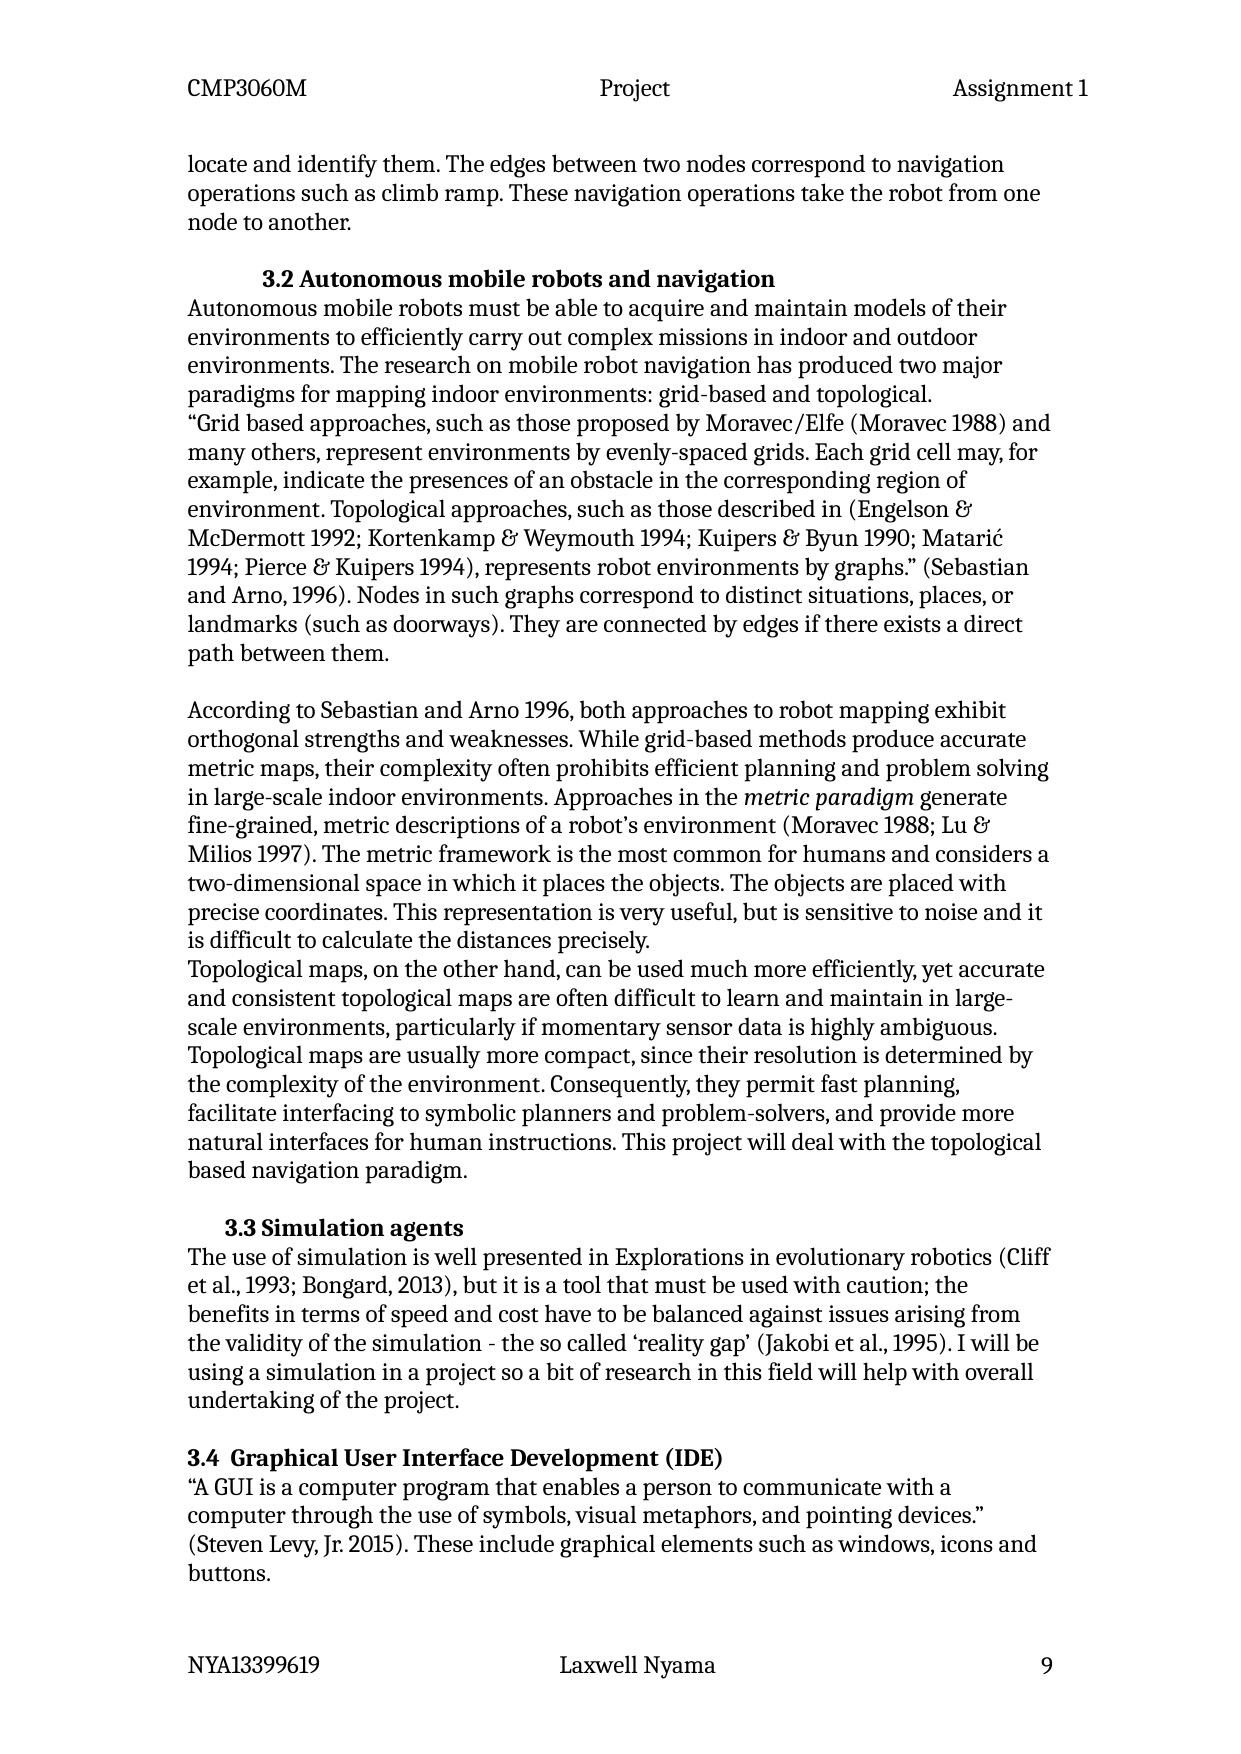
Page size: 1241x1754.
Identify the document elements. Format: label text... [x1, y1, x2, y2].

text The use of simulation is well presented in Explorations in evolutionary robotics (Cliff et al., 1993; Bongard, 2013), but it is a tool that must be used with caution; the benefits in terms of speed and cost have to be balanced against issues arising from the validity of the simulation - the so called ‘reality gap’ (Jakobi et al., 1995). I will be using a simulation in a project so a bit of research in this field will help with overall undertaking of the project. [187, 1242, 1053, 1415]
text Topological maps, on the other hand, can be used much more efficiently, yet accurate and consistent topological maps are often difficult to learn and maintain in large-scale environments, particularly if momentary sensor data is highly ambiguous. Topological maps are usually more compact, since their resolution is determined by the complexity of the environment. Consequently, they permit fast planning, facilitate interfacing to symbolic planners and problem-solvers, and provide more natural interfaces for human instructions. This project will deal with the topological based navigation paradigm. [187, 955, 1053, 1185]
text 3.2 Autonomous mobile robots and navigation [187, 265, 1053, 294]
text “Grid based approaches, such as those proposed by Moravec/Elfe (Moravec 1988) and many others, represent environments by evenly-spaced grids. Each grid cell may, for example, indicate the presences of an obstacle in the corresponding region of environment. Topological approaches, such as those described in (Engelson & McDermott 1992; Kortenkamp & Weymouth 1994; Kuipers & Byun 1990; Matarić 1994; Pierce & Kuipers 1994), represents robot environments by graphs.” (Sebastian and Arno, 1996). Nodes in such graphs correspond to distinct situations, places, or landmarks (such as doorways). They are connected by edges if there exists a direct path between them. [187, 409, 1053, 667]
text According to Sebastian and Arno 1996, both approaches to robot mapping exhibit orthogonal strengths and weaknesses. While grid-based methods produce accurate metric maps, their complexity often prohibits efficient planning and problem solving in large-scale indoor environments. Approaches in the metric paradigm generate fine-grained, metric descriptions of a robot’s environment (Moravec 1988; Lu & Milios 1997). The metric framework is the most common for humans and considers a two-dimensional space in which it places the objects. The objects are placed with precise coordinates. This representation is very useful, but is sensitive to noise and it is difficult to calculate the distances precisely. [187, 696, 1053, 955]
text locate and identify them. The edges between two nodes correspond to navigation operations such as climb ramp. These navigation operations take the robot from one node to another. [187, 150, 1053, 236]
list Graphical User Interface Development (IDE) [187, 1444, 1053, 1472]
text 3.3 Simulation agents [225, 1214, 1053, 1242]
text Autonomous mobile robots must be able to acquire and maintain models of their environments to efficiently carry out complex missions in indoor and outdoor environments. The research on mobile robot navigation has produced two major paradigms for mapping indoor environments: grid-based and topological. [187, 294, 1053, 409]
text “A GUI is a computer program that enables a person to communicate with a computer through the use of symbols, visual metaphors, and pointing devices.” (Steven Levy, Jr. 2015). These include graphical elements such as windows, icons and buttons. [187, 1472, 1053, 1587]
